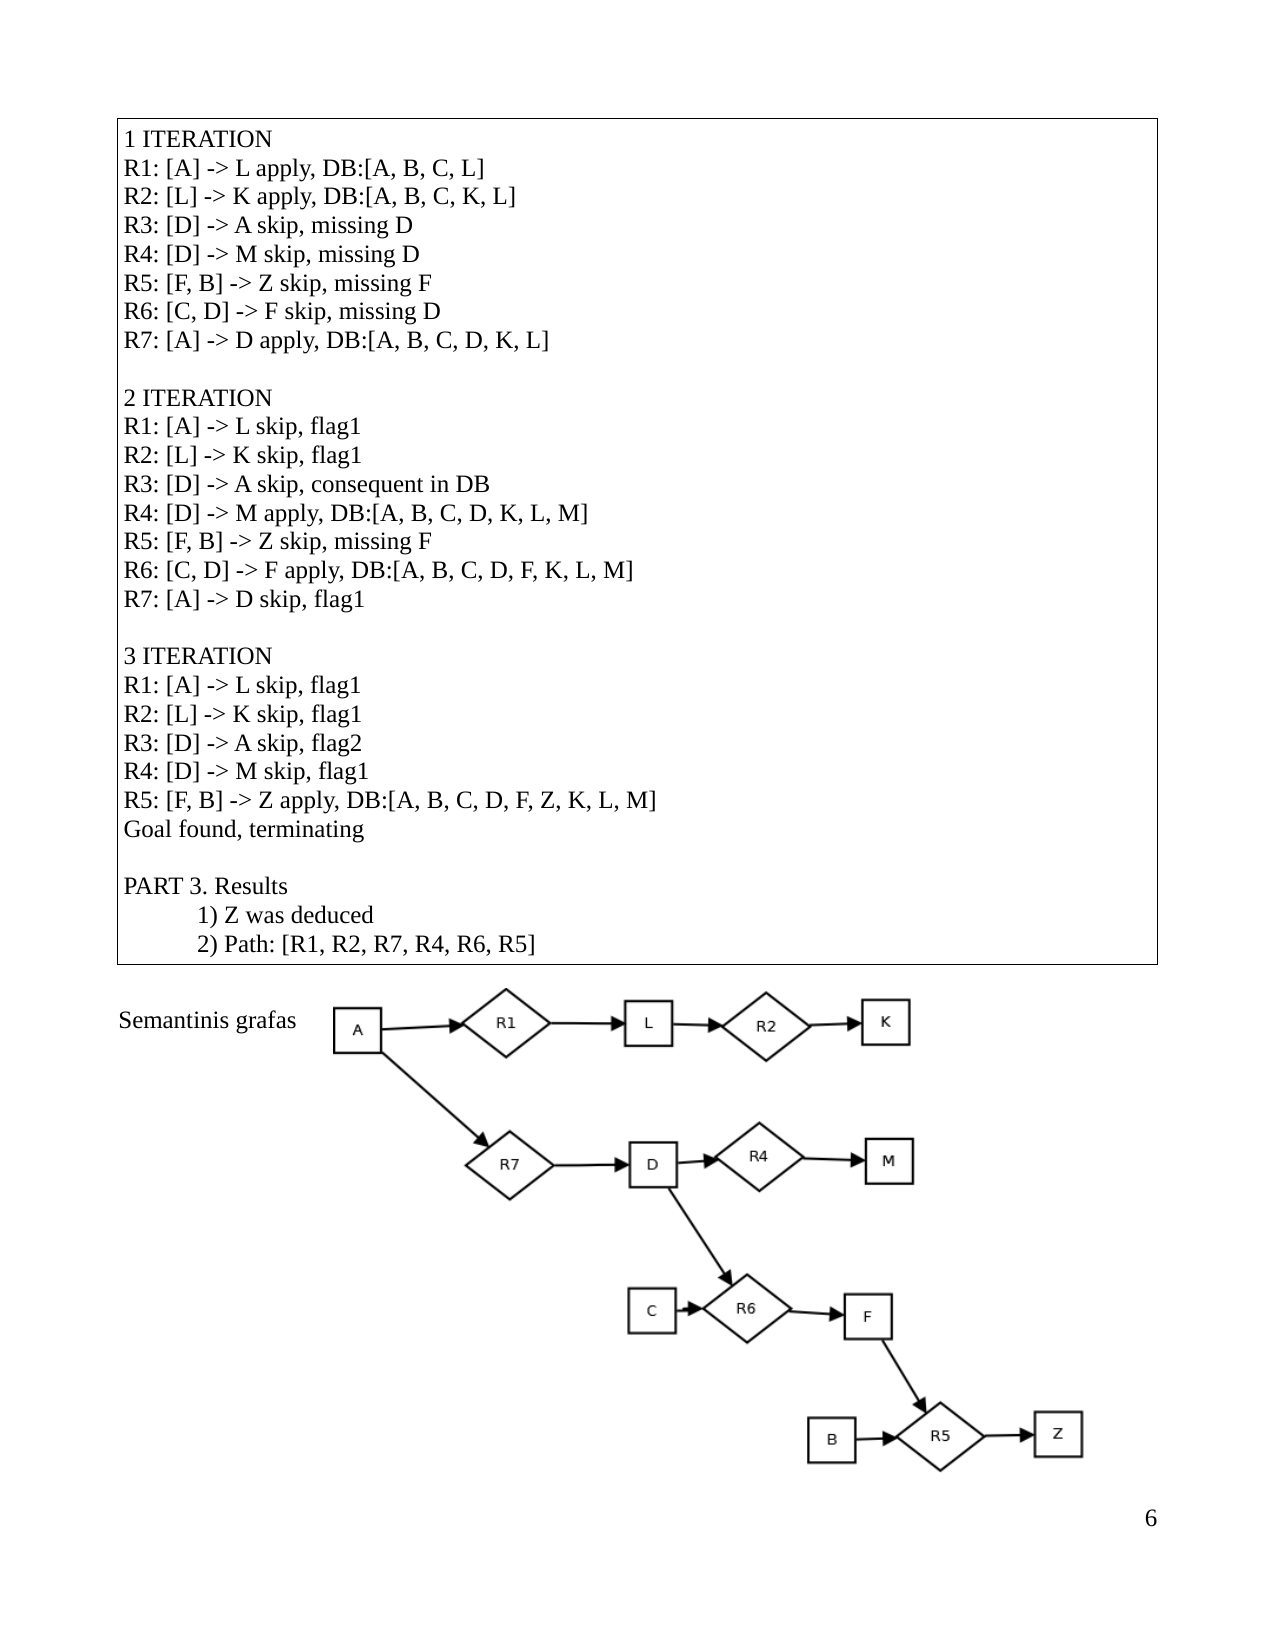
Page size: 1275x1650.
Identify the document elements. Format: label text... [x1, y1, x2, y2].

table_header 1 ITERATION R1: [A] -> L apply, DB:[A, B, C, L] R2: [L] -> K apply, DB:[A, B, C, K, L] R3: [D] -> A skip, missing D R4: [D] -> M skip, missing D R5: [F, B] -> Z skip, missing F R6: [C, D] -> F skip, missing D R7: [A] -> D apply, DB:[A, B, C, D, K, L] 2 ITERATION R1: [A] -> L skip, flag1 R2: [L] -> K skip, flag1 R3: [D] -> A skip, consequent in DB R4: [D] -> M apply, DB:[A, B, C, D, K, L, M] R5: [F, B] -> Z skip, missing F R6: [C, D] -> F apply, DB:[A, B, C, D, F, K, L, M] R7: [A] -> D skip, flag1 3 ITERATION R1: [A] -> L skip, flag1 R2: [L] -> K skip, flag1 R3: [D] -> A skip, flag2 R4: [D] -> M skip, flag1 R5: [F, B] -> Z apply, DB:[A, B, C, D, F, Z, K, L, M] Goal found, terminating PART 3. Results 1) Z was deduced 2) Path: [R1, R2, R7, R4, R6, R5] [118, 119, 1157, 963]
text [1085, 1005, 1157, 1033]
text Semantinis grafas [118, 1005, 333, 1033]
picture [333, 988, 1085, 1473]
